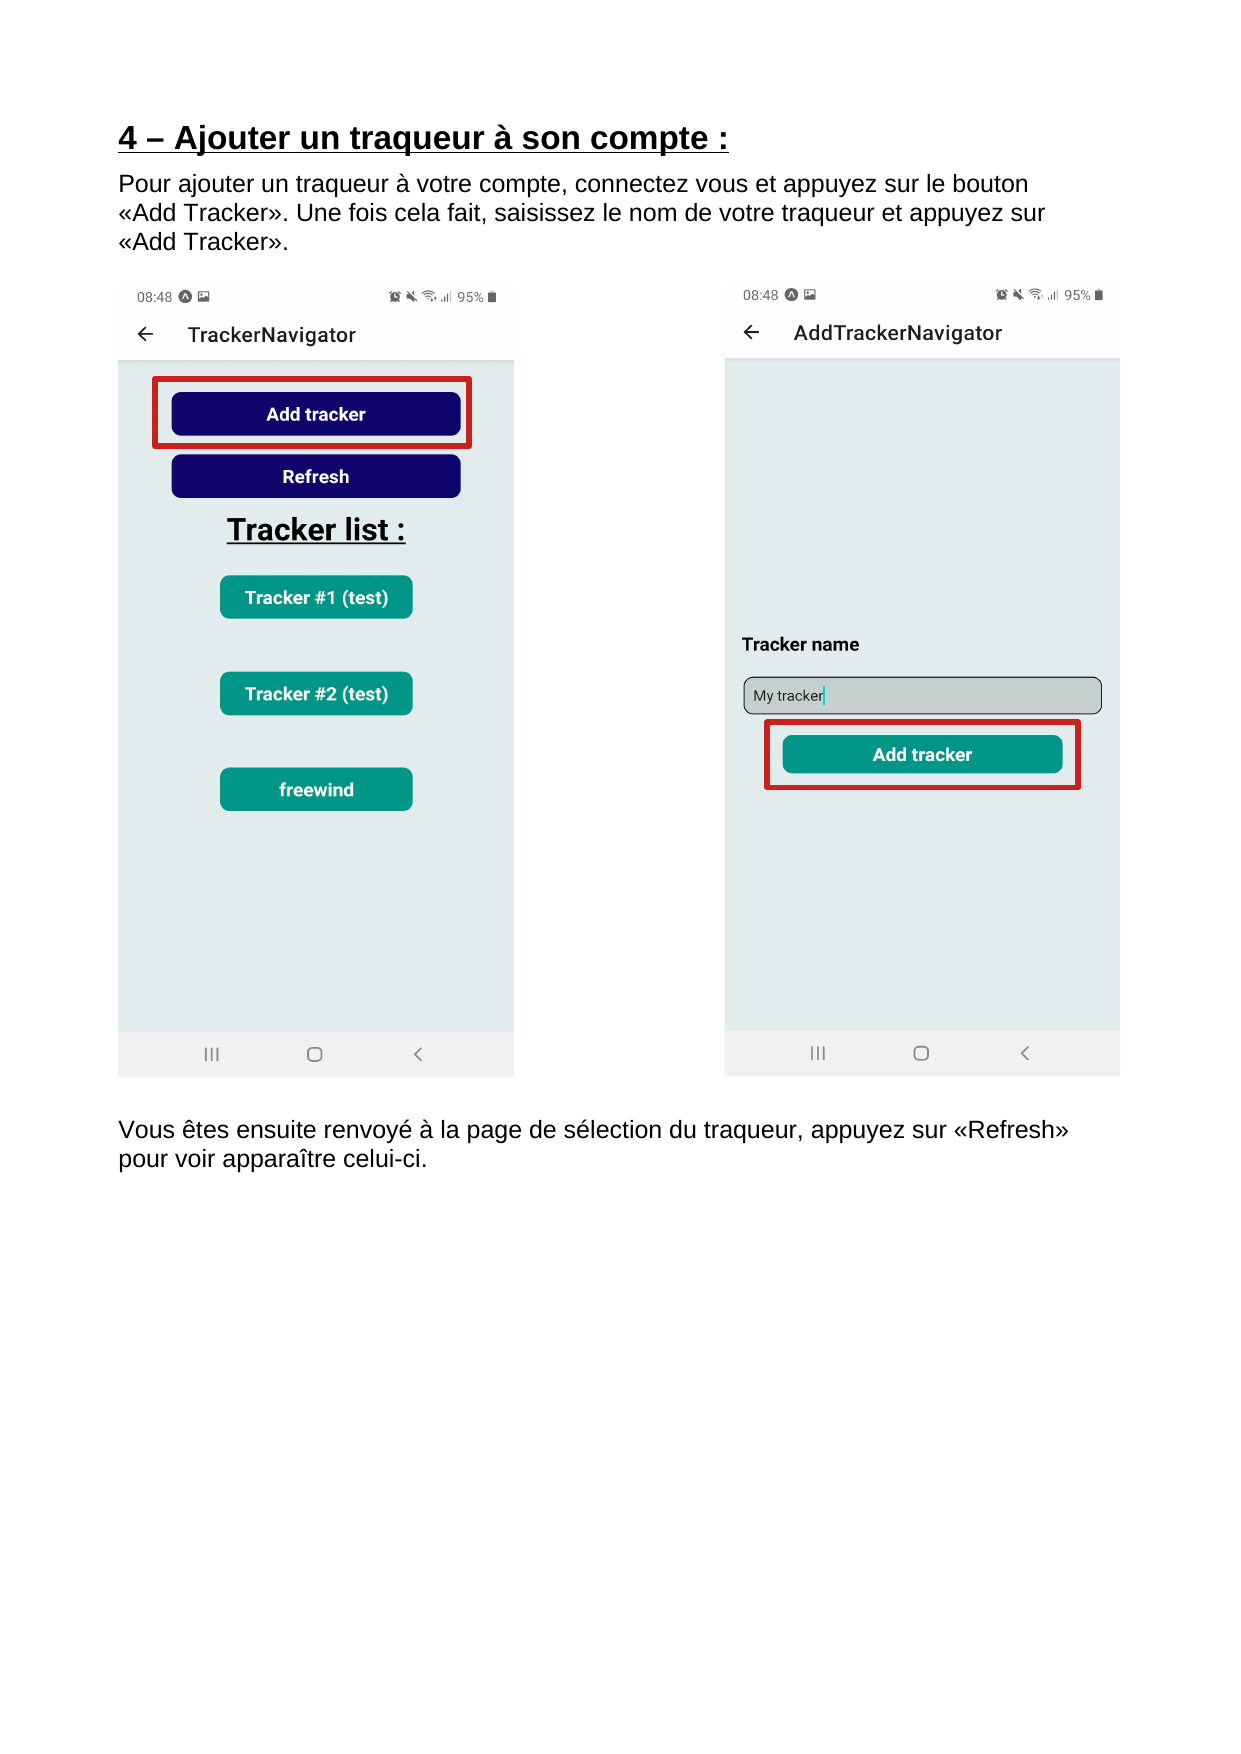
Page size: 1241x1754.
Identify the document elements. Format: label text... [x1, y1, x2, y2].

picture [724, 284, 1121, 1076]
subtitle 4 – Ajouter un traqueur à son compte : [118, 118, 1122, 157]
text «Add Tracker». Une fois cela fait, saisissez le nom de votre traqueur et appuyez sur [118, 198, 1122, 227]
text Vous êtes ensuite renvoyé à la page de sélection du traqueur, appuyez sur «Refresh» [118, 1115, 1122, 1144]
text «Add Tracker». [118, 227, 1122, 255]
text Pour ajouter un traqueur à votre compte, connectez vous et appuyez sur le bouton [118, 169, 1122, 198]
picture [118, 285, 514, 1077]
text pour voir apparaître celui-ci. [118, 1144, 1122, 1173]
